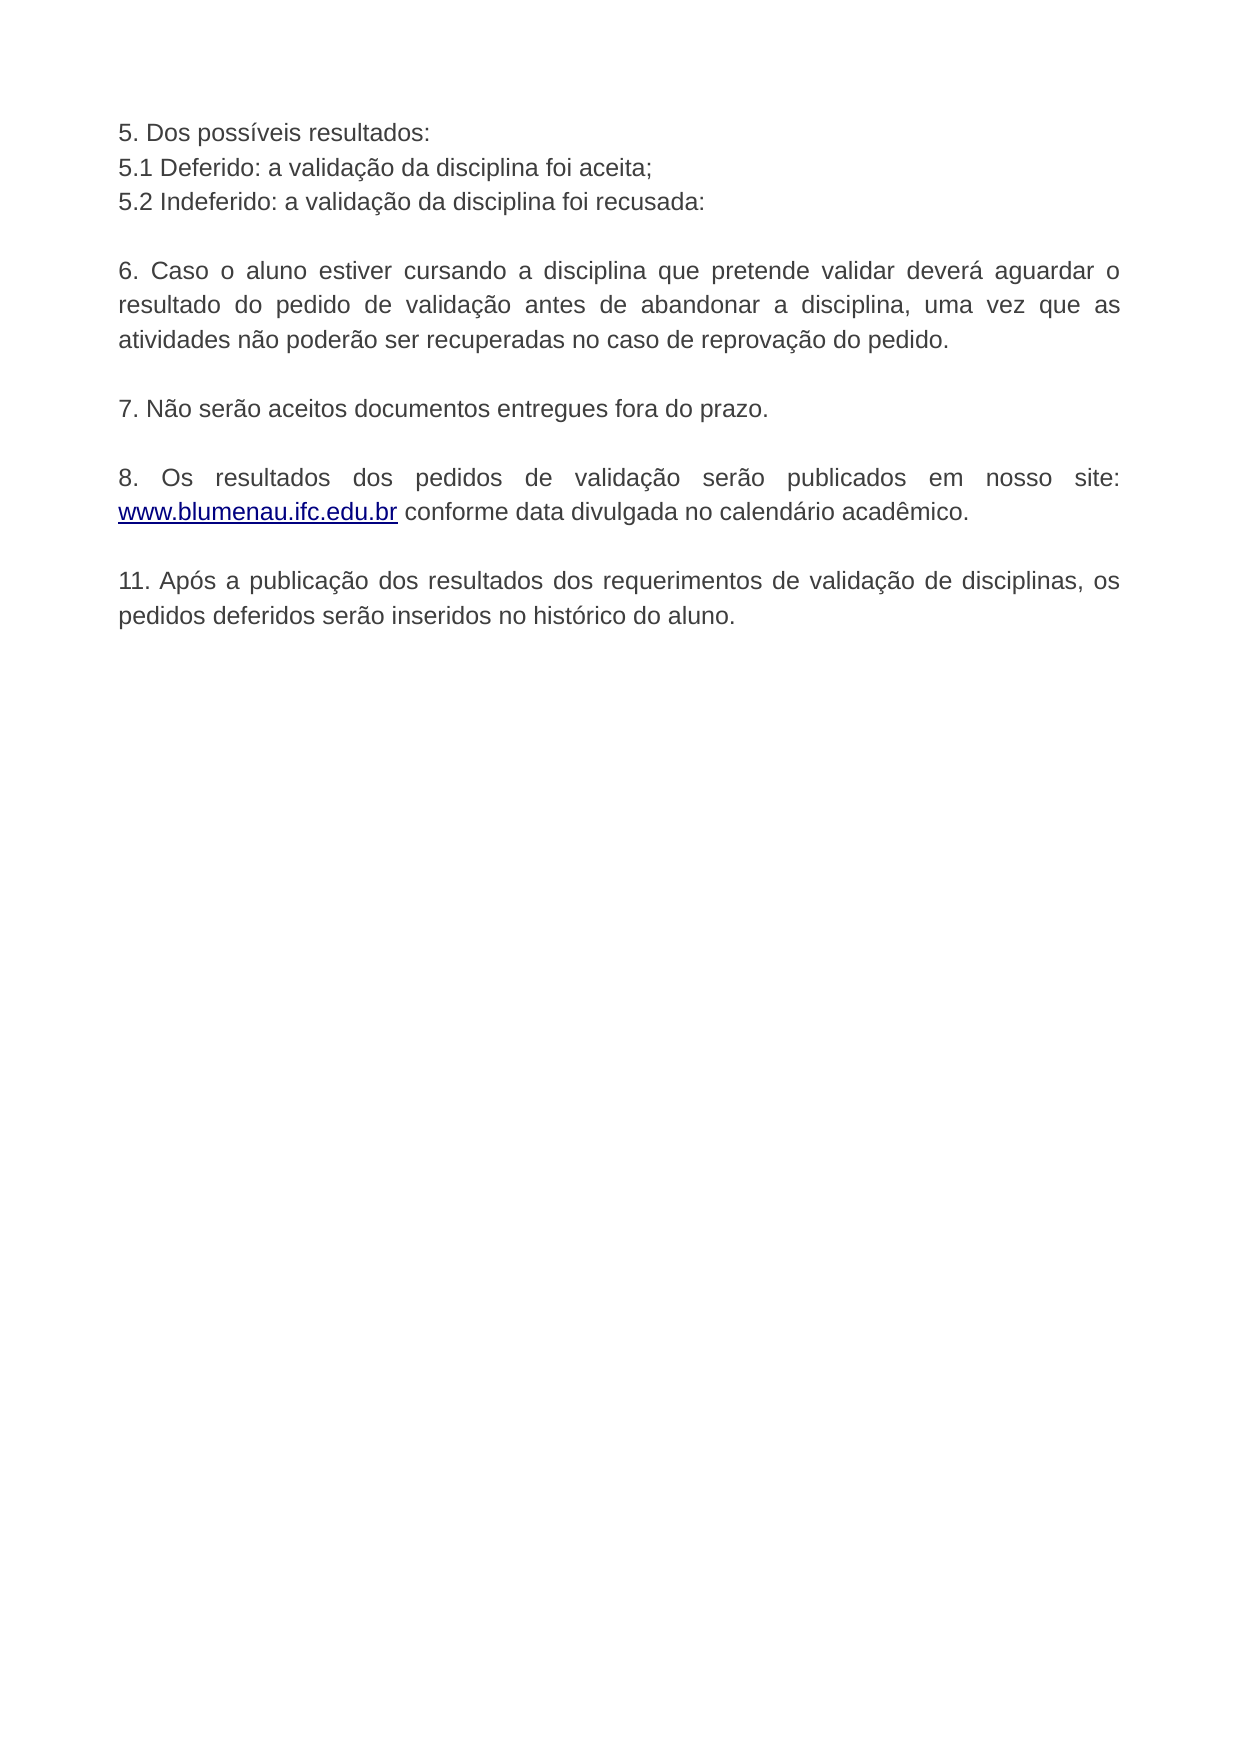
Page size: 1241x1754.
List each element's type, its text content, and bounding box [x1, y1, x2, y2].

text 8. Os resultados dos pedidos de validação serão publicados em nosso site: www.blumenau.ifc.edu.br conforme data divulgada no calendário acadêmico. [118, 463, 1122, 526]
text 6. Caso o aluno estiver cursando a disciplina que pretende validar deverá aguardar o resultado do pedido de validação antes de abandonar a disciplina, uma vez que as atividades não poderão ser recuperadas no caso de reprovação do pedido. [118, 256, 1122, 354]
text 5.2 Indeferido: a validação da disciplina foi recusada: [118, 187, 1122, 216]
text 5. Dos possíveis resultados: [118, 118, 1122, 147]
text 11. Após a publicação dos resultados dos requerimentos de validação de disciplinas, os pedidos deferidos serão inseridos no histórico do aluno. [118, 566, 1122, 629]
text 7. Não serão aceitos documentos entregues fora do prazo. [118, 394, 1122, 423]
text 5.1 Deferido: a validação da disciplina foi aceita; [118, 153, 1122, 181]
